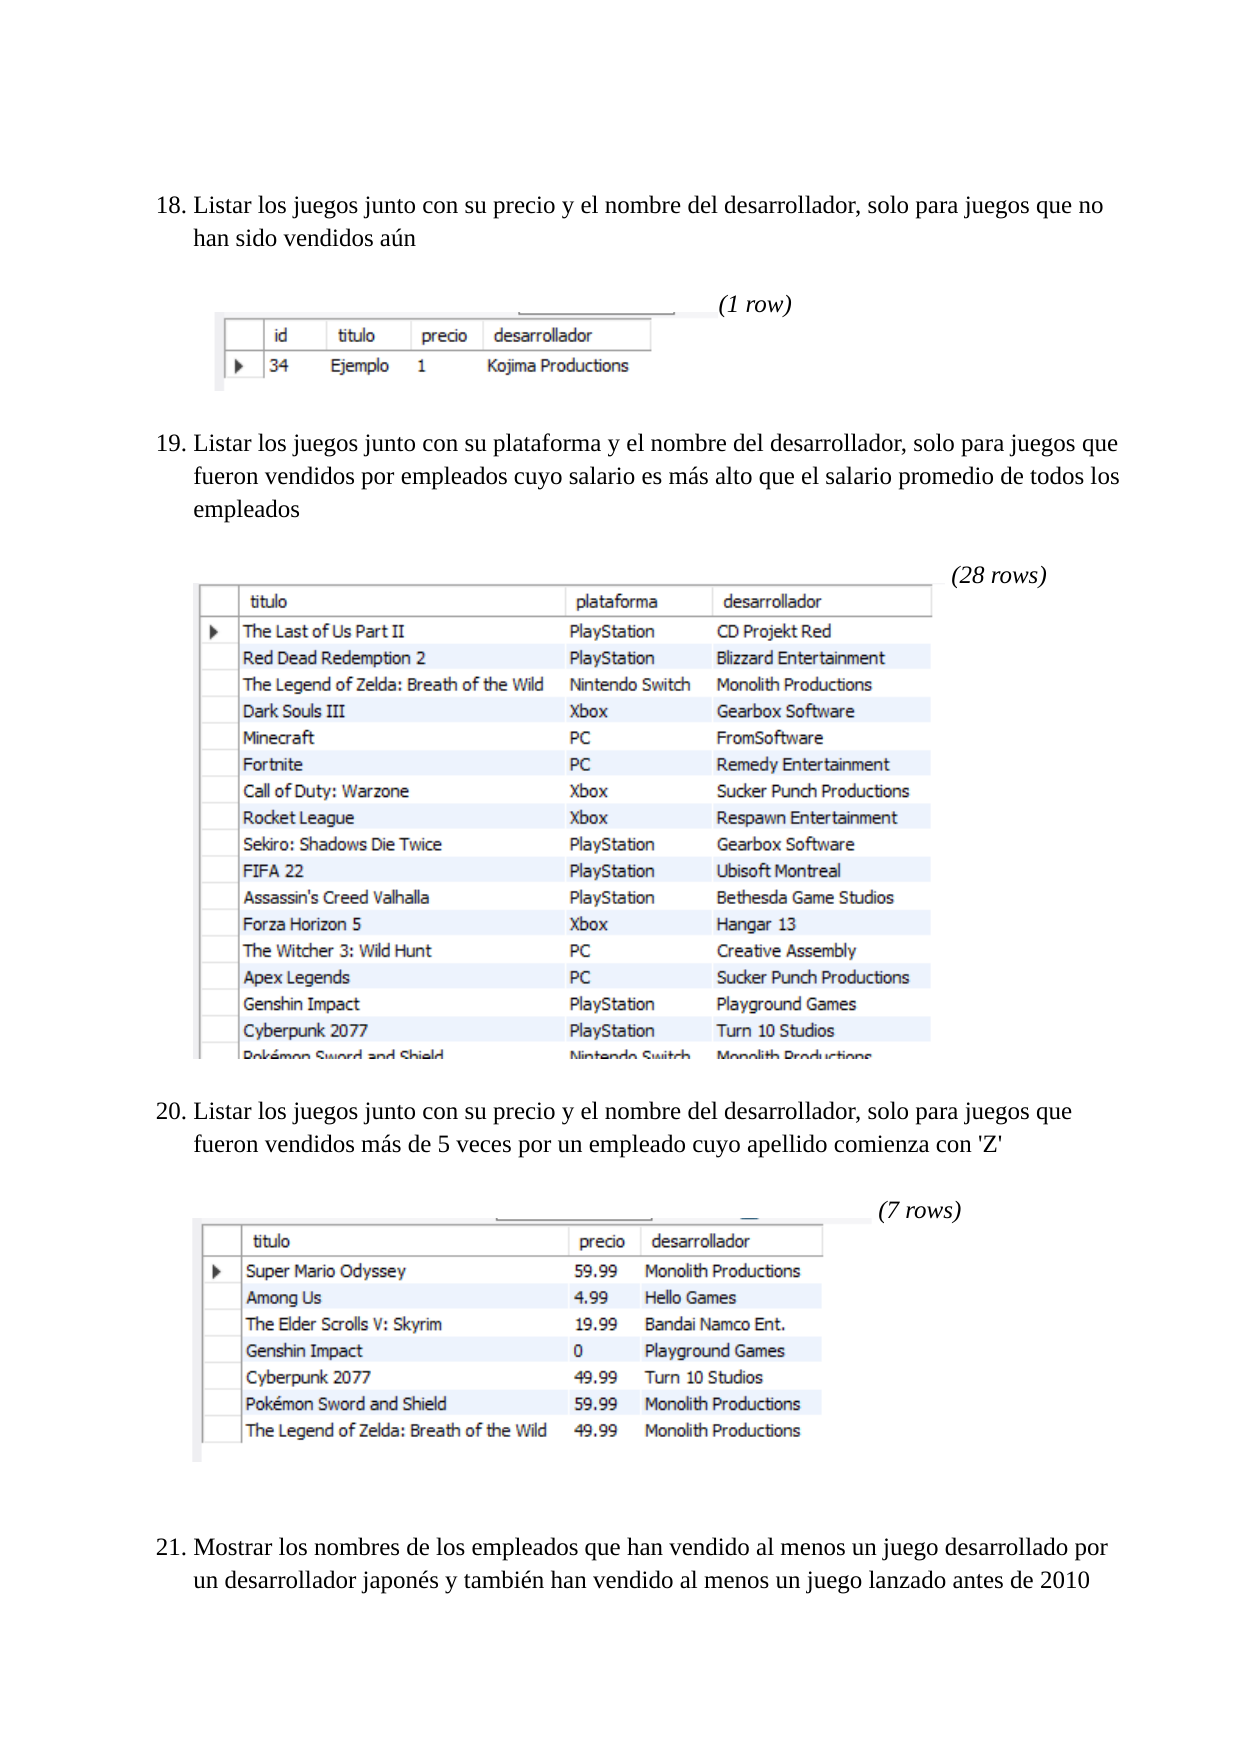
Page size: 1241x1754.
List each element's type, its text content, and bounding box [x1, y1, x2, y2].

list Listar los juegos junto con su plataforma y el nombre del desarrollador, solo para juegos que fueron vendidos por empleados cuyo salario es más alto que el salario promedio de todos los empleados [156, 428, 1122, 523]
list Mostrar los nombres de los empleados que han vendido al menos un juego desarrollado por un desarrollador japonés y también han vendido al menos un juego lanzado antes de 2010 [156, 1532, 1122, 1594]
list Listar los juegos junto con su precio y el nombre del desarrollador, solo para juegos que fueron vendidos más de 5 veces por un empleado cuyo apellido comienza con 'Z' [156, 1096, 1122, 1158]
text (1 row) [193, 289, 1122, 391]
text (28 rows) [193, 560, 1122, 1058]
text (7 rows) [192, 1195, 1122, 1462]
list Listar los juegos junto con su precio y el nombre del desarrollador, solo para juegos que no han sido vendidos aún [156, 190, 1122, 252]
